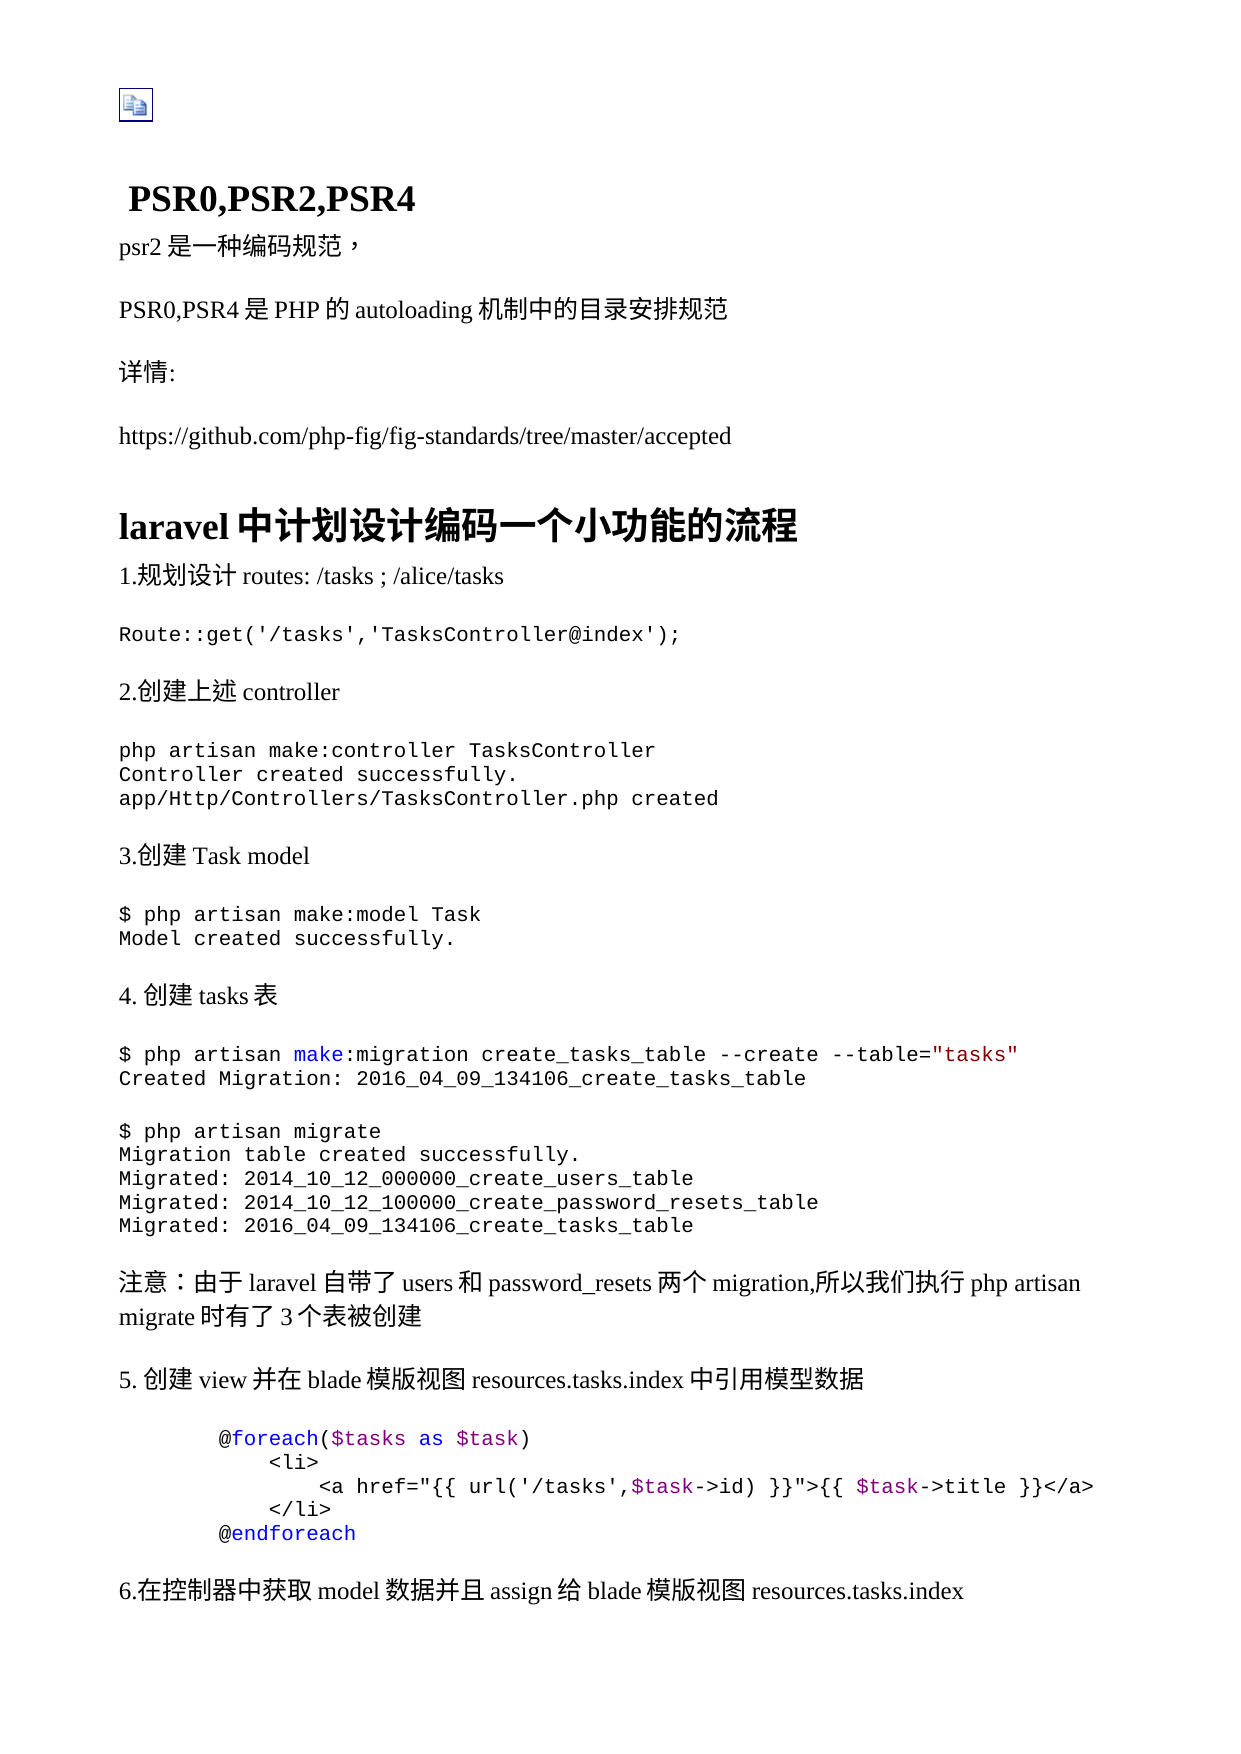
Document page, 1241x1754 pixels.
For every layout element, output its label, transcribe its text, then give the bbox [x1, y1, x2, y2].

text <li> [119, 1452, 1121, 1476]
text Controller created successfully. [119, 764, 1121, 788]
subtitle laravel中计划设计编码一个小功能的流程 [119, 505, 1121, 549]
text 2.创建上述controller [119, 677, 1121, 707]
text @foreach($tasks as $task) [119, 1428, 1121, 1452]
text 1.规划设计routes: /tasks ; /alice/tasks [119, 561, 1121, 590]
text PSR0,PSR4是PHP的autoloading机制中的目录安排规范 [119, 295, 1121, 324]
text Migrated: 2014_10_12_000000_create_users_table [119, 1168, 1121, 1192]
text 3.创建Task model [119, 841, 1121, 870]
text Migrated: 2014_10_12_100000_create_password_resets_table [119, 1192, 1121, 1215]
text 4. 创建tasks表 [119, 981, 1121, 1010]
text $ php artisan make:migration create_tasks_table --create --table="tasks" [119, 1044, 1121, 1068]
text Created Migration: 2016_04_09_134106_create_tasks_table [119, 1068, 1121, 1091]
text app/Http/Controllers/TasksController.php created [119, 788, 1121, 811]
text @endforeach [119, 1523, 1121, 1547]
text <a href="{{ url('/tasks',$task->id) }}">{{ $task->title }}</a> [119, 1476, 1121, 1499]
text </li> [119, 1499, 1121, 1523]
text 6.在控制器中获取model数据并且assign给blade模版视图resources.tasks.index [119, 1576, 1121, 1605]
text 5. 创建view并在blade模版视图resources.tasks.index中引用模型数据 [119, 1365, 1121, 1394]
text 注意：由于laravel自带了users和password_resets两个migration,所以我们执行php artisan migrate时有了3个表被创建 [119, 1268, 1121, 1331]
text $ php artisan migrate [119, 1121, 1121, 1144]
text Model created successfully. [119, 928, 1121, 951]
text Migrated: 2016_04_09_134106_create_tasks_table [119, 1215, 1121, 1239]
subtitle PSR0,PSR2,PSR4 [119, 176, 1121, 219]
text Route::get('/tasks','TasksController@index'); [119, 624, 1121, 648]
text Migration table created successfully. [119, 1144, 1121, 1168]
text 详情: [119, 358, 1121, 388]
text psr2是一种编码规范， [119, 232, 1121, 261]
text php artisan make:controller TasksController [119, 741, 1121, 764]
text https://github.com/php-fig/fig-standards/tree/master/accepted [119, 421, 1121, 450]
picture [120, 89, 152, 120]
text $ php artisan make:model Task [119, 904, 1121, 928]
